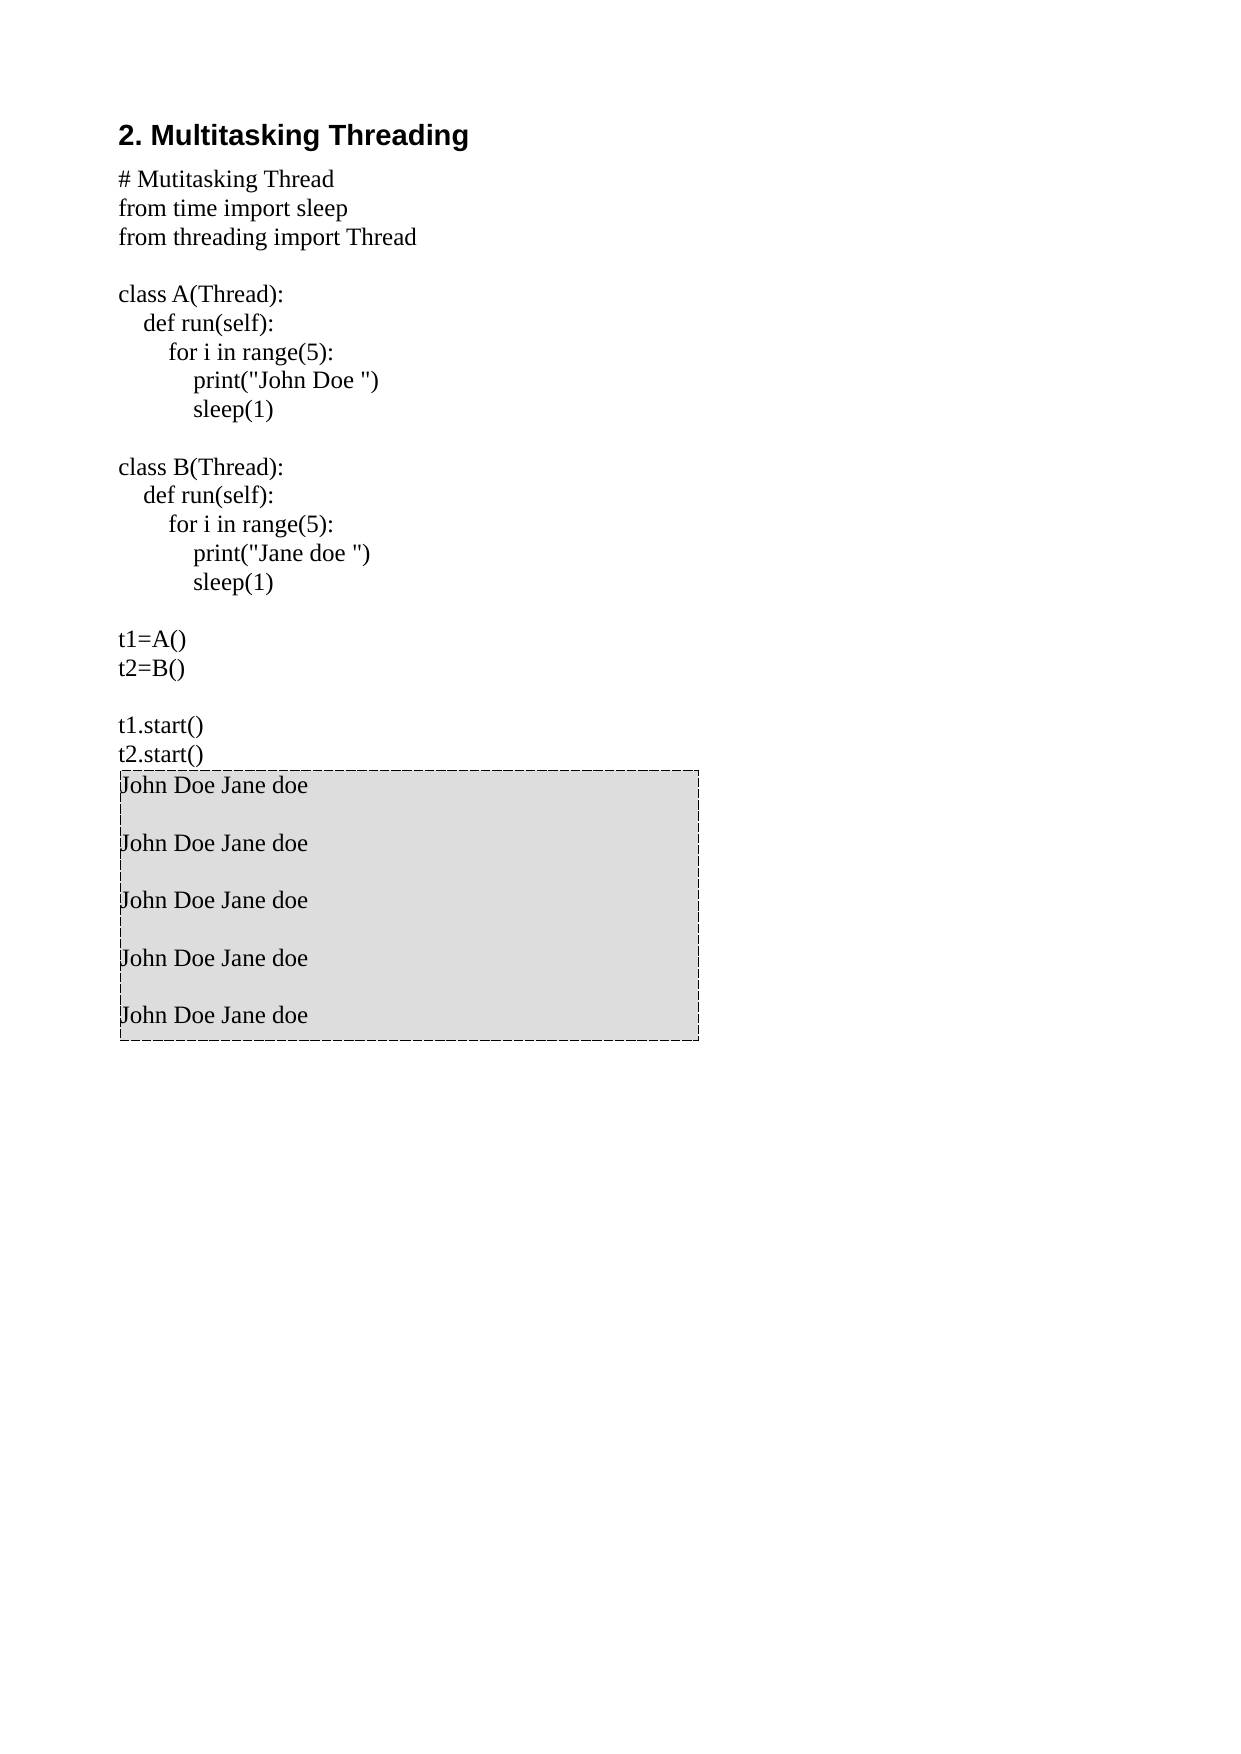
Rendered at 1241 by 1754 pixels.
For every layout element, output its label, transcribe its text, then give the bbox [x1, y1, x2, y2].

text sleep(1) [118, 567, 1122, 595]
text sleep(1) [118, 394, 1122, 423]
text t1=A() [118, 624, 1122, 653]
text print("Jane doe ") [118, 538, 1122, 567]
text print("John Doe ") [118, 365, 1122, 394]
text from time import sleep [118, 193, 1122, 222]
text class A(Thread): [118, 279, 1122, 308]
text t2=B() [118, 653, 1122, 682]
text def run(self): [118, 480, 1122, 509]
subtitle 2. Multitasking Threading [118, 118, 1122, 152]
text for i in range(5): [118, 509, 1122, 538]
text # Mutitasking Thread [118, 164, 1122, 193]
text t2.start() [118, 739, 1122, 768]
text t1.start() [118, 710, 1122, 739]
text for i in range(5): [118, 337, 1122, 365]
text from threading import Thread [118, 222, 1122, 250]
text def run(self): [118, 308, 1122, 337]
text class B(Thread): [118, 452, 1122, 480]
